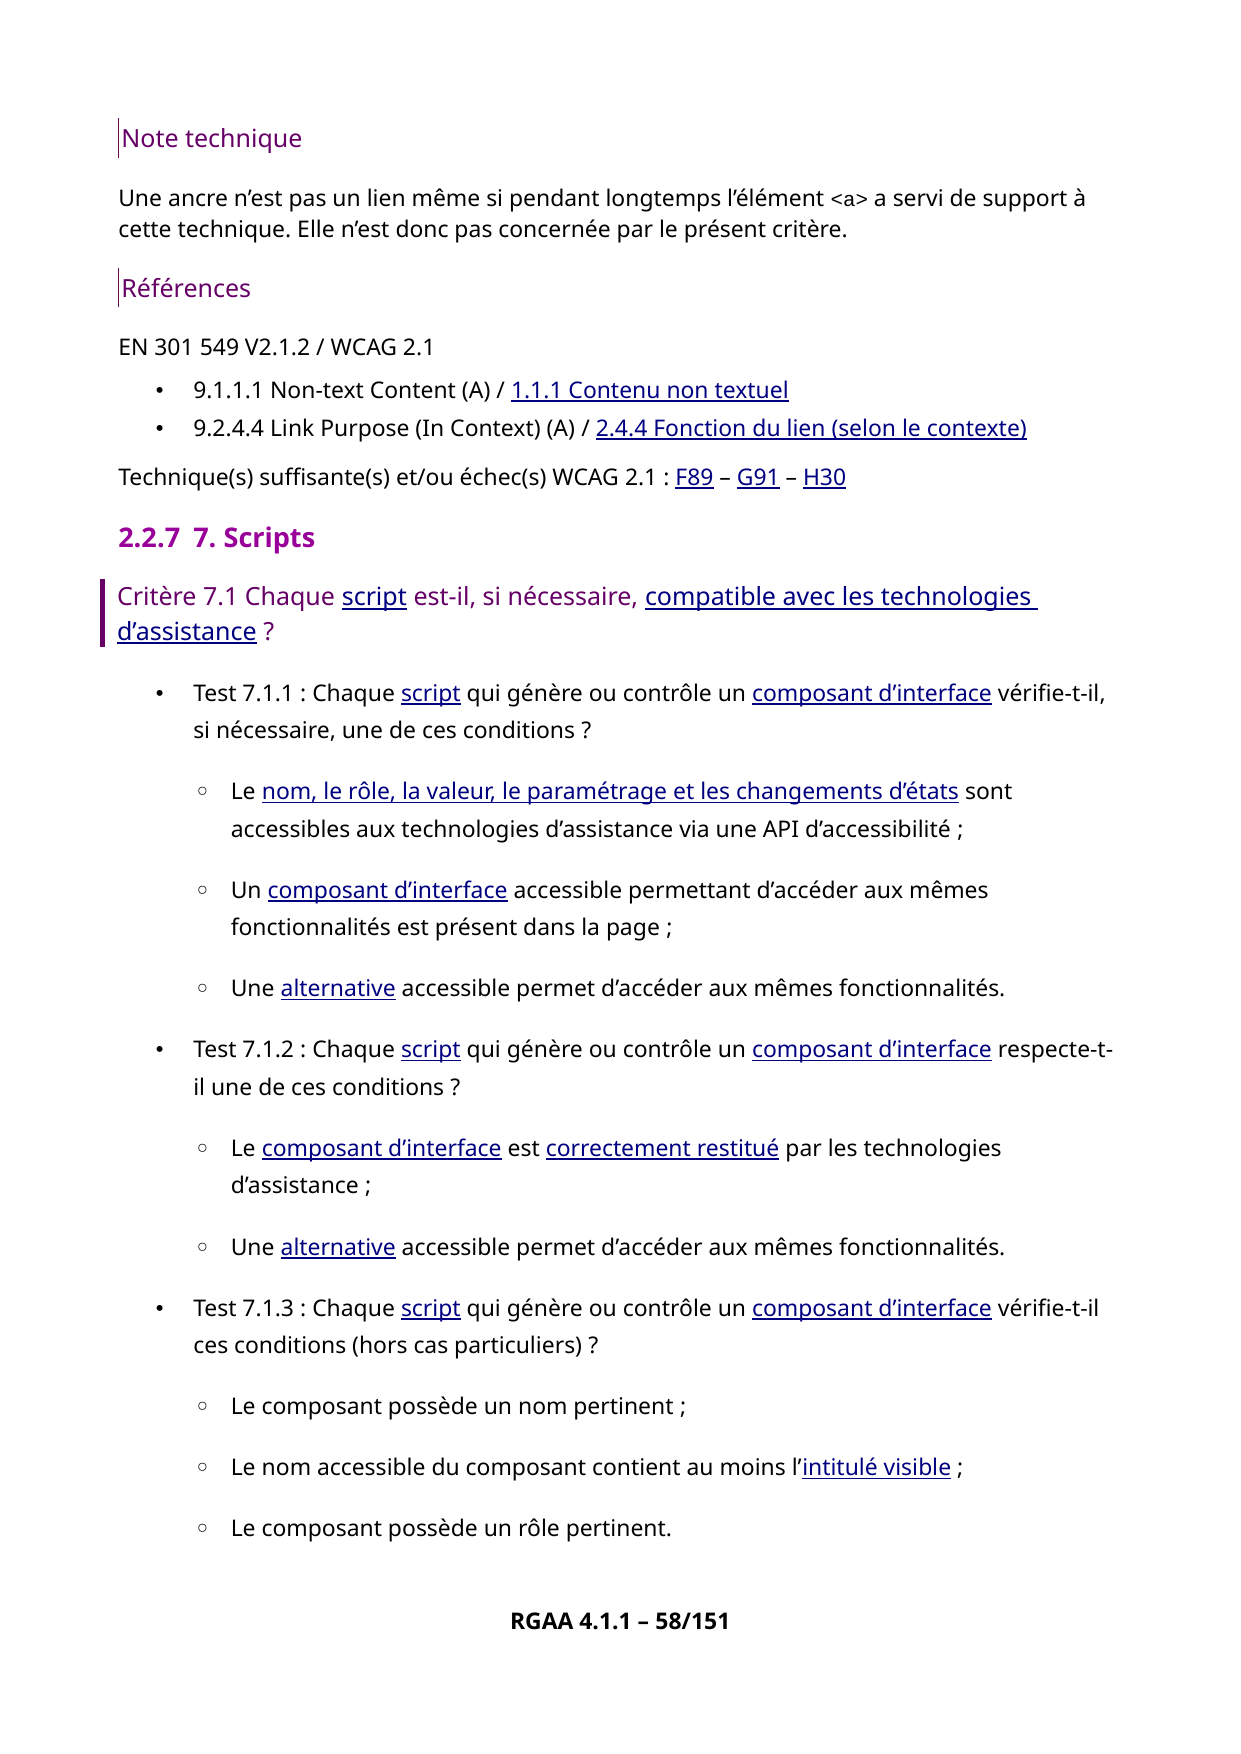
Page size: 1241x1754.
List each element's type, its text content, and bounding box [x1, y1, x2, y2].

list Test 7.1.2 : Chaque script qui génère ou contrôle un composant d’interface respecte-t-il une de ces conditions ? [156, 1033, 1122, 1102]
list 9.2.4.4 Link Purpose (In Context) (A) / 2.4.4 Fonction du lien (selon le contexte) [156, 412, 1122, 443]
list 9.1.1.1 Non-text Content (A) / 1.1.1 Contenu non textuel [156, 374, 1122, 405]
text Technique(s) suffisante(s) et/ou échec(s) WCAG 2.1 : F89 – G91 – H30 [118, 461, 1122, 492]
subtitle Note technique [119, 118, 1122, 158]
list Le composant d’interface est correctement restitué par les technologies d’assistance ; [193, 1132, 1122, 1201]
subtitle Critère 7.1 Chaque script est-il, si nécessaire, compatible avec les technologies d’assistance ? [105, 579, 1122, 647]
list Le nom, le rôle, la valeur, le paramétrage et les changements d’états sont accessibles aux technologies d’assistance via une API d’accessibilité ; [193, 775, 1122, 844]
list Le composant possède un nom pertinent ; [193, 1390, 1122, 1421]
list Une alternative accessible permet d’accéder aux mêmes fonctionnalités. [193, 1230, 1122, 1262]
list Le composant possède un rôle pertinent. [193, 1512, 1122, 1543]
list Un composant d’interface accessible permettant d’accéder aux mêmes fonctionnalités est présent dans la page ; [193, 874, 1122, 942]
text EN 301 549 V2.1.2 / WCAG 2.1 [118, 331, 1122, 362]
text Une ancre n’est pas un lien même si pendant longtemps l’élément <a> a servi de support à cette technique. Elle n’est donc pas concernée par le présent critère. [118, 182, 1122, 244]
list Test 7.1.1 : Chaque script qui génère ou contrôle un composant d’interface vérifie-t-il, si nécessaire, une de ces conditions ? [156, 677, 1122, 745]
subtitle Références [119, 268, 1122, 307]
list Test 7.1.3 : Chaque script qui génère ou contrôle un composant d’interface vérifie-t-il ces conditions (hors cas particuliers) ? [156, 1291, 1122, 1360]
subtitle 7. Scripts [118, 519, 1122, 556]
list Une alternative accessible permet d’accéder aux mêmes fonctionnalités. [193, 972, 1122, 1003]
list Le nom accessible du composant contient au moins l’intitulé visible ; [193, 1451, 1122, 1482]
